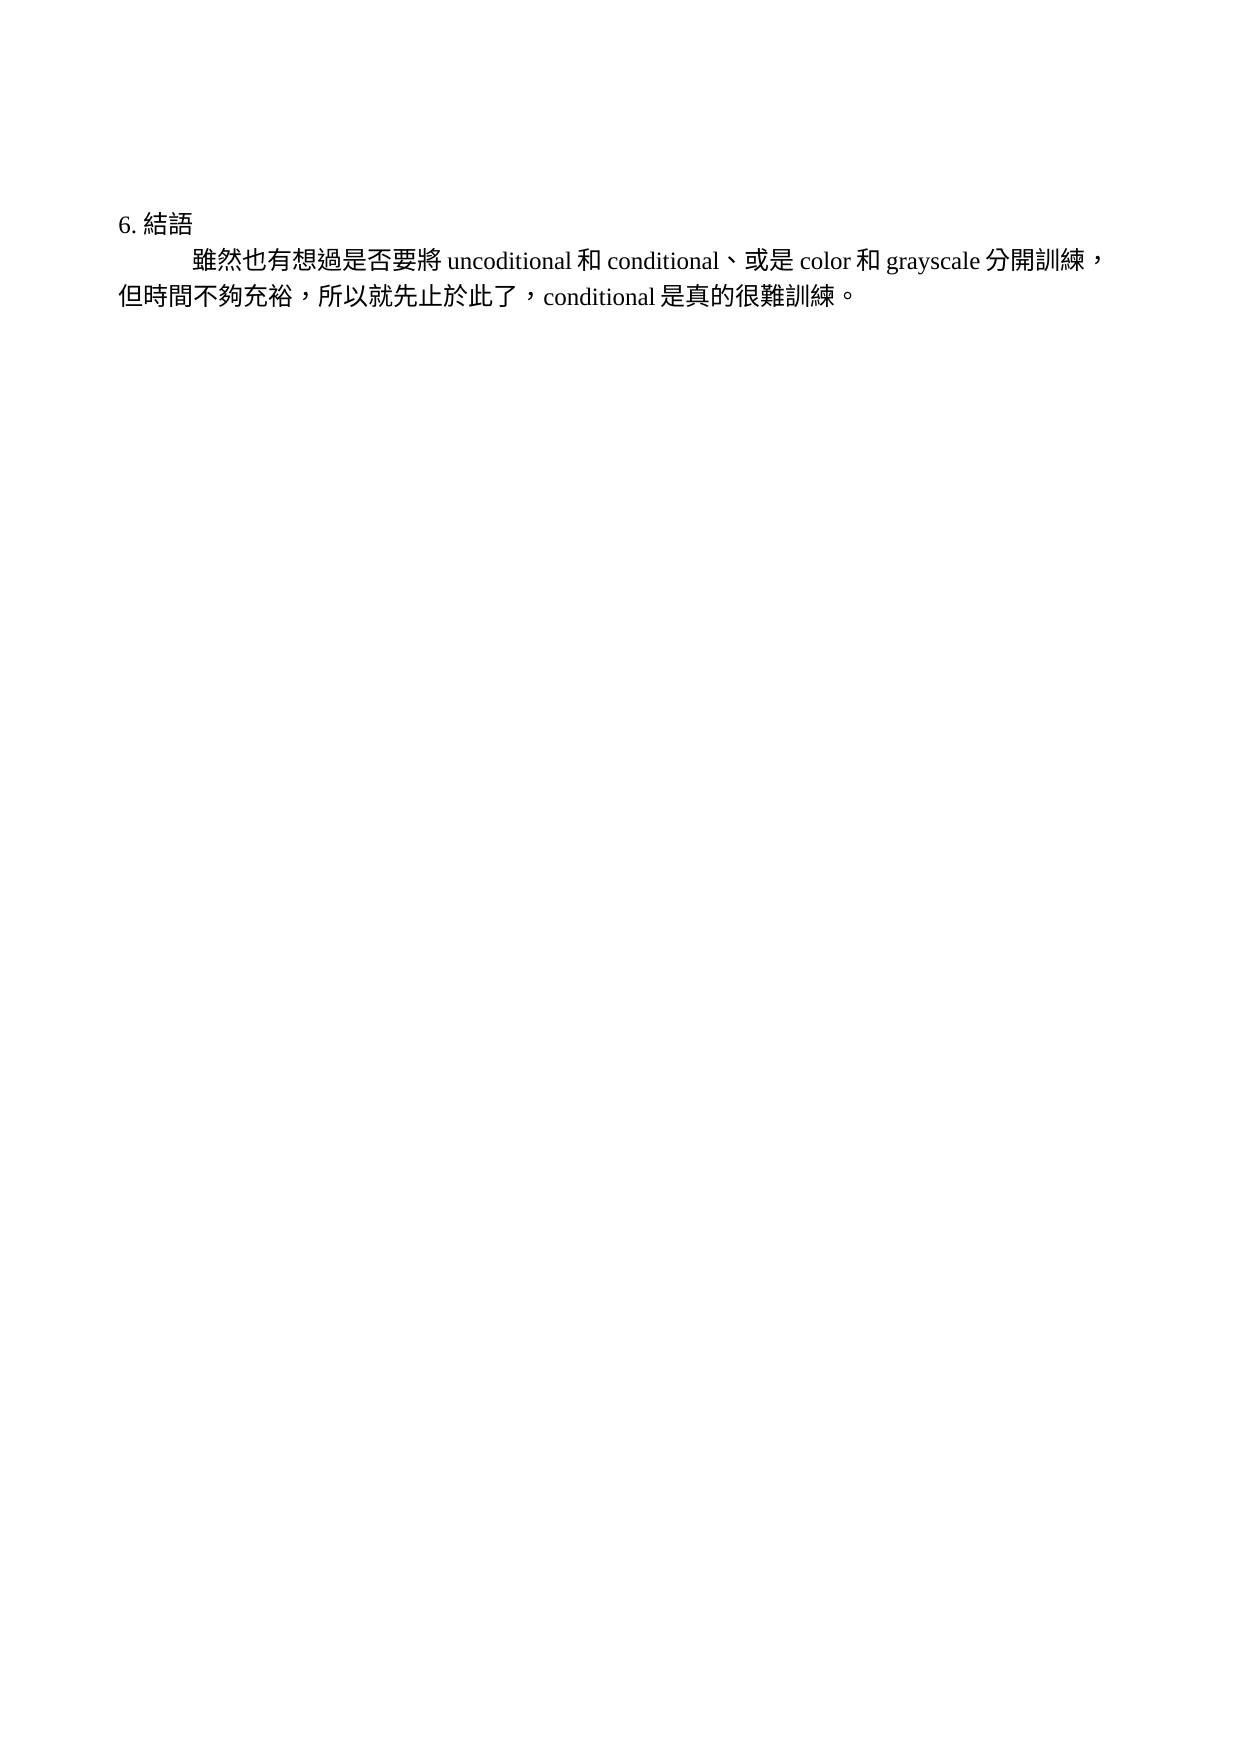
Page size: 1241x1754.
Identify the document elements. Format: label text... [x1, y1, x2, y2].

text 雖然也有想過是否要將uncoditional和conditional、或是color和grayscale分開訓練，但時間不夠充裕，所以就先止於此了，conditional是真的很難訓練。 [118, 241, 1122, 313]
text 6. 結語 [118, 204, 1122, 241]
